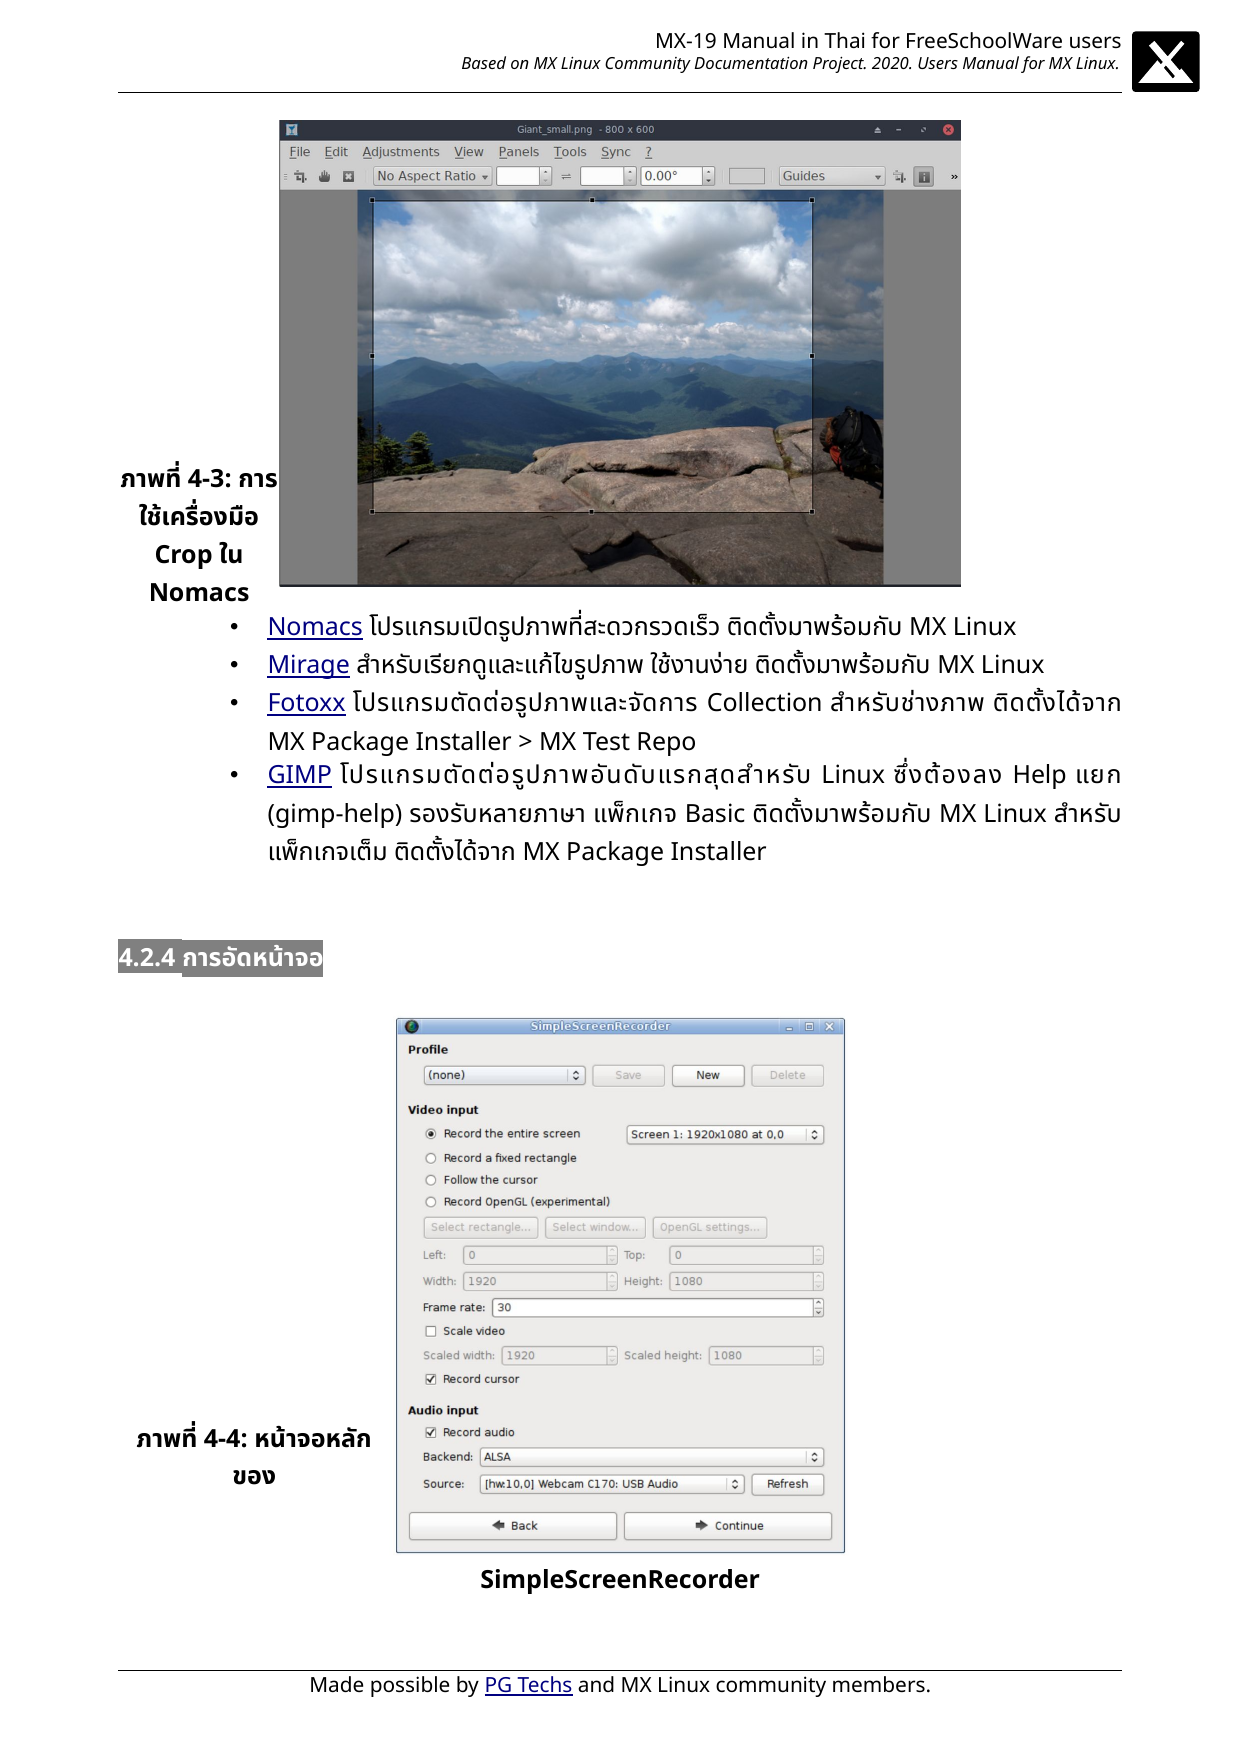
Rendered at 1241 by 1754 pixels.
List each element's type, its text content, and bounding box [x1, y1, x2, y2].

picture [279, 120, 961, 587]
text ภาพที่ 4-4: หน้าจอหลักของ SimpleScreenRecorder [118, 1420, 1122, 1595]
text ภาพที่ 4-3: การใช้เครื่องมือ Crop ใน Nomacs [118, 461, 1122, 609]
picture [389, 1011, 851, 1562]
text 4.2.4 การอัดหน้าจอ [118, 939, 1122, 977]
list Mirage สำหรับเรียกดูและแก้ไขรูปภาพ ใช้งานง่าย ติดตั้งมาพร้อมกับ MX Linux [230, 647, 1122, 685]
list Fotoxx โปรแกรมตัดต่อรูปภาพและจัดการ Collection สำหรับช่างภาพ ติดตั้งได้จาก MX Package Installer > MX Test Repo [230, 685, 1122, 757]
list GIMP โปรแกรมตัดต่อรูปภาพอันดับแรกสุดสำหรับ Linux ซึ่งต้องลง Help แยก (gimp-help) รองรับหลายภาษา แพ็กเกจ Basic ติดตั้งมาพร้อมกับ MX Linux สำหรับแพ็กเกจเต็ม ติดตั้งได้จาก MX Package Installer [230, 757, 1122, 871]
list Nomacs โปรแกรมเปิดรูปภาพที่สะดวกรวดเร็ว ติดตั้งมาพร้อมกับ MX Linux [230, 609, 1122, 647]
